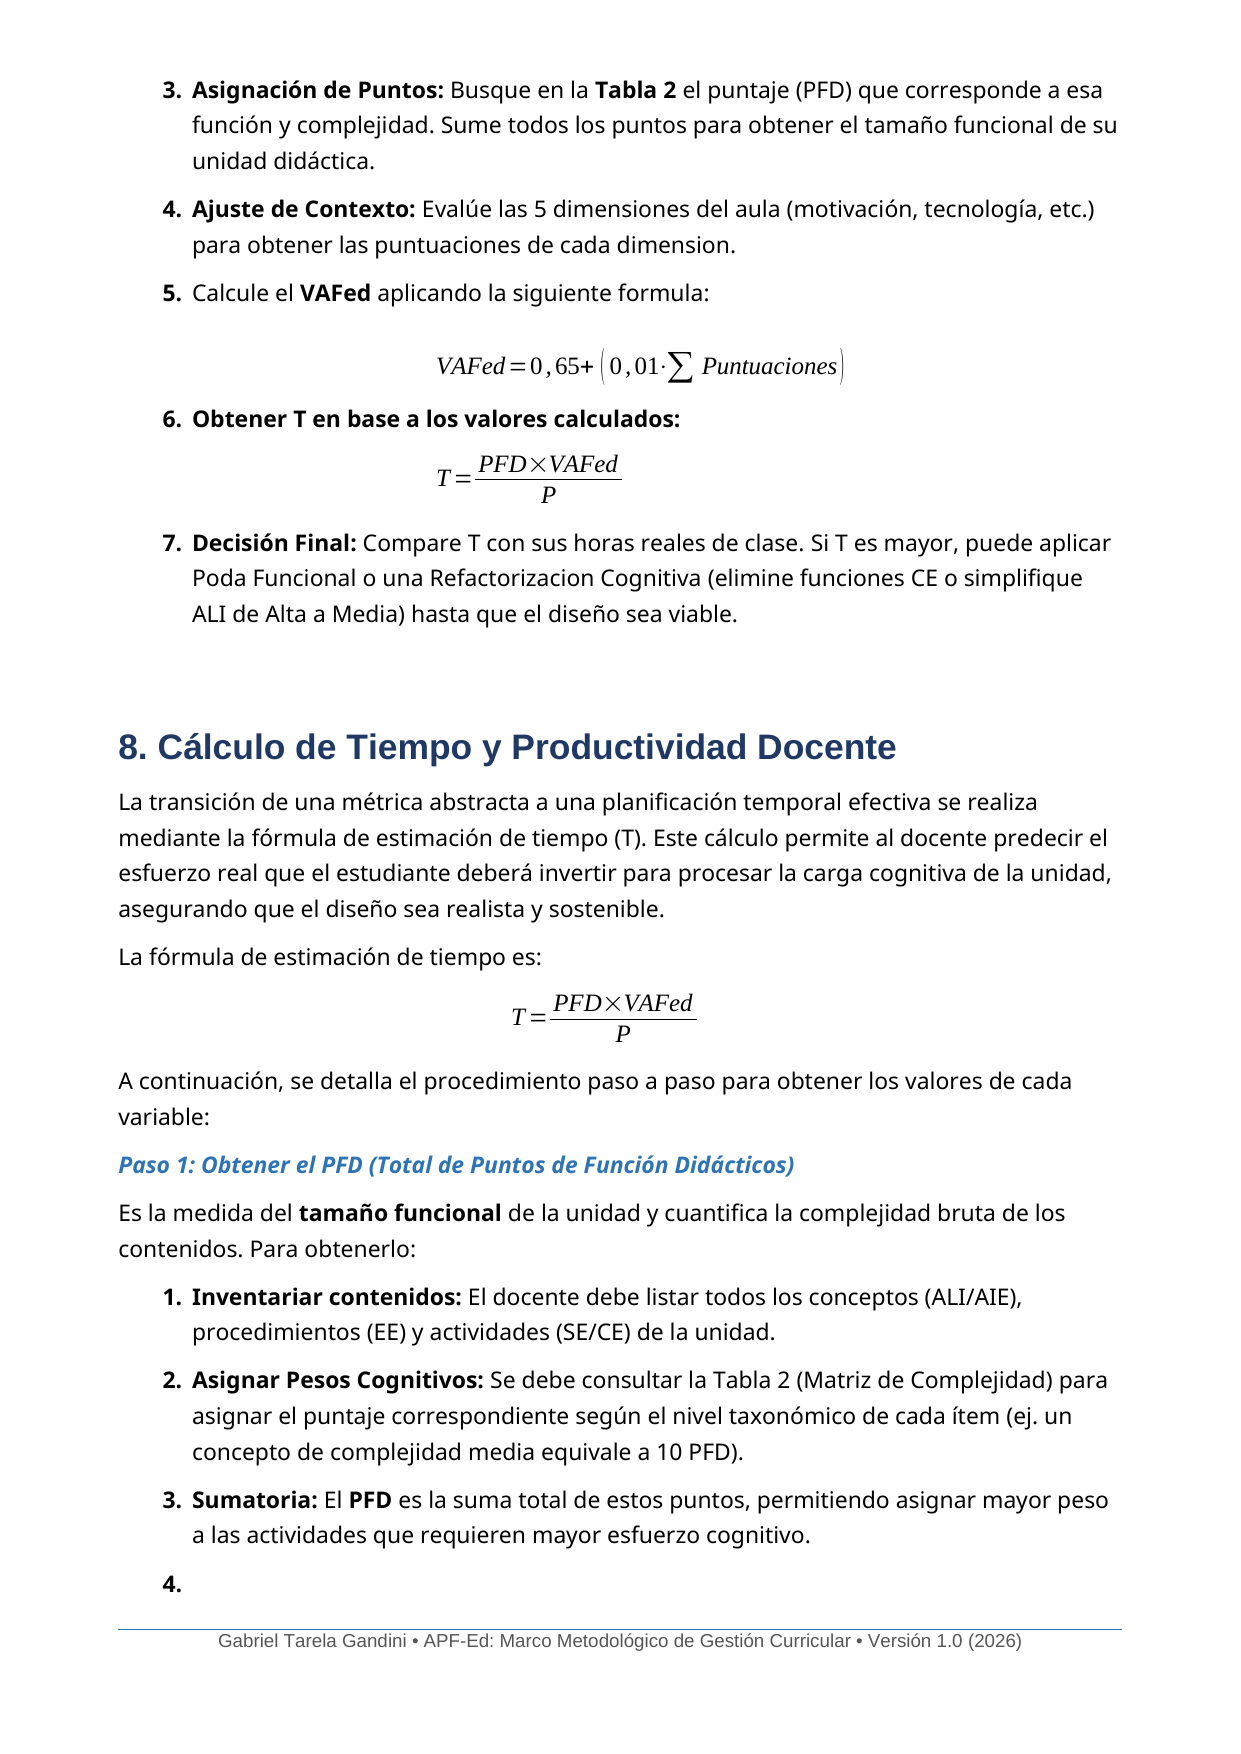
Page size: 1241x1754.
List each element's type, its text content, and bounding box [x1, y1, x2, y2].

list Calcule el VAFed aplicando la siguiente formula: [162, 277, 1122, 386]
list Asignar Pesos Cognitivos: Se debe consultar la Tabla 2 (Matriz de Complejidad) para asignar el puntaje correspondiente según el nivel taxonómico de cada ítem (ej. un concepto de complejidad media equivale a 10 PFD). [162, 1364, 1122, 1467]
text A continuación, se detalla el procedimiento paso a paso para obtener los valores de cada variable: [118, 1065, 1122, 1132]
text La transición de una métrica abstracta a una planificación temporal efectiva se realiza mediante la fórmula de estimación de tiempo (T). Este cálculo permite al docente predecir el esfuerzo real que el estudiante deberá invertir para procesar la carga cognitiva de la unidad, asegurando que el diseño sea realista y sostenible. [118, 786, 1122, 924]
list Obtener T en base a los valores calculados: [162, 403, 1122, 434]
list Decisión Final: Compare T con sus horas reales de clase. Si T es mayor, puede aplicar Poda Funcional o una Refactorizacion Cognitiva (elimine funciones CE o simplifique ALI de Alta a Media) hasta que el diseño sea viable. [162, 527, 1122, 629]
list Inventariar contenidos: El docente debe listar todos los conceptos (ALI/AIE), procedimientos (EE) y actividades (SE/CE) de la unidad. [162, 1281, 1122, 1347]
list Ajuste de Contexto: Evalúe las 5 dimensiones del aula (motivación, tecnología, etc.) para obtener las puntuaciones de cada dimension. [162, 193, 1122, 260]
subtitle 8. Cálculo de Tiempo y Productividad Docente [118, 727, 1122, 767]
text Es la medida del tamaño funcional de la unidad y cuantifica la complejidad bruta de los contenidos. Para obtenerlo: [118, 1197, 1122, 1264]
list Sumatoria: El PFD es la suma total de estos puntos, permitiendo asignar mayor peso a las actividades que requieren mayor esfuerzo cognitivo. [162, 1484, 1122, 1551]
subtitle Paso 1: Obtener el PFD (Total de Puntos de Función Didácticos) [118, 1149, 1122, 1180]
text La fórmula de estimación de tiempo es: [118, 941, 1122, 972]
list Asignación de Puntos: Busque en la Tabla 2 el puntaje (PFD) que corresponde a esa función y complejidad. Sume todos los puntos para obtener el tamaño funcional de su unidad didáctica. [162, 74, 1122, 176]
